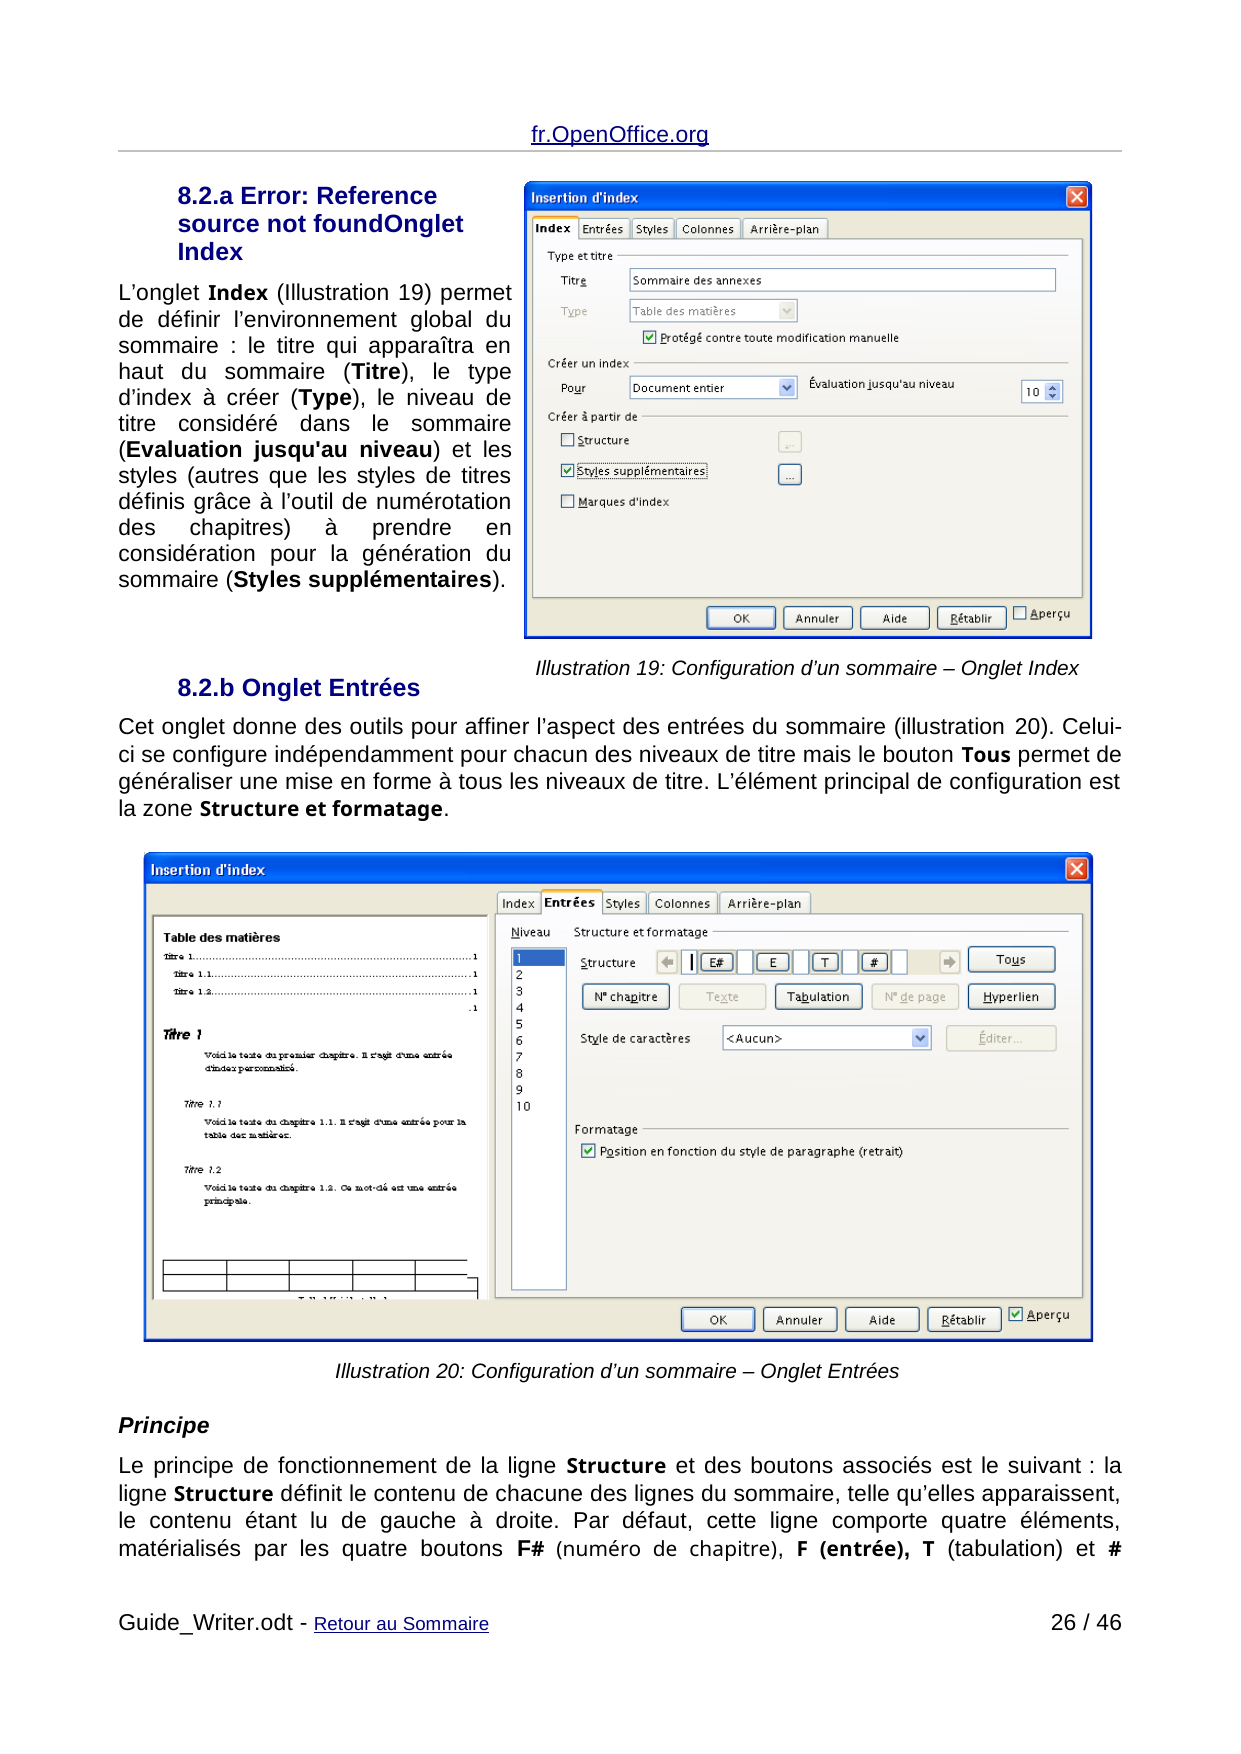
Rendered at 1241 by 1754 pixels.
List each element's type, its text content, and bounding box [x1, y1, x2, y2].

text Cet onglet donne des outils pour affiner l’aspect des entrées du sommaire (illustration 20). Celui-ci se configure indépendamment pour chacun des niveaux de titre mais le bouton Tous permet de généraliser une mise en forme à tous les niveaux de titre. L’élément principal de configuration est la zone Structure et formatage. [118, 714, 1122, 823]
text L’onglet Index (Illustration 19) permet de définir l’environnement global du sommaire : le titre qui apparaîtra en haut du sommaire (Titre), le type d’index à créer (Type), le niveau de titre considéré dans le sommaire (Evaluation jusqu'au niveau) et les styles (autres que les styles de titres définis grâce à l’outil de numérotation des chapitres) à prendre en considération pour la génération du sommaire (Styles supplémentaires). [118, 277, 524, 592]
subtitle Onglet Entrées [177, 674, 1122, 702]
picture [524, 181, 1093, 639]
subtitle Principe [118, 848, 1122, 1438]
subtitle Onglet Index [177, 182, 524, 266]
text Illustration 20: Configuration d’un sommaire – Onglet Entrées [143, 1342, 1093, 1383]
text Illustration 19: Configuration d’un sommaire – Onglet Index [524, 639, 1092, 680]
text Le principe de fonctionnement de la ligne Structure et des boutons associés est le suivant : la ligne Structure définit le contenu de chacune des lignes du sommaire, telle qu’elles apparaissent, le contenu étant lu de gauche à droite. Par défaut, cette ligne comporte quatre éléments, matérialisés par les quatre boutons F# (numéro de chapitre), F (entrée), T (tabulation) et # [118, 1451, 1122, 1562]
text [1093, 277, 1122, 592]
subtitle [1093, 182, 1122, 266]
picture [143, 852, 1094, 1342]
